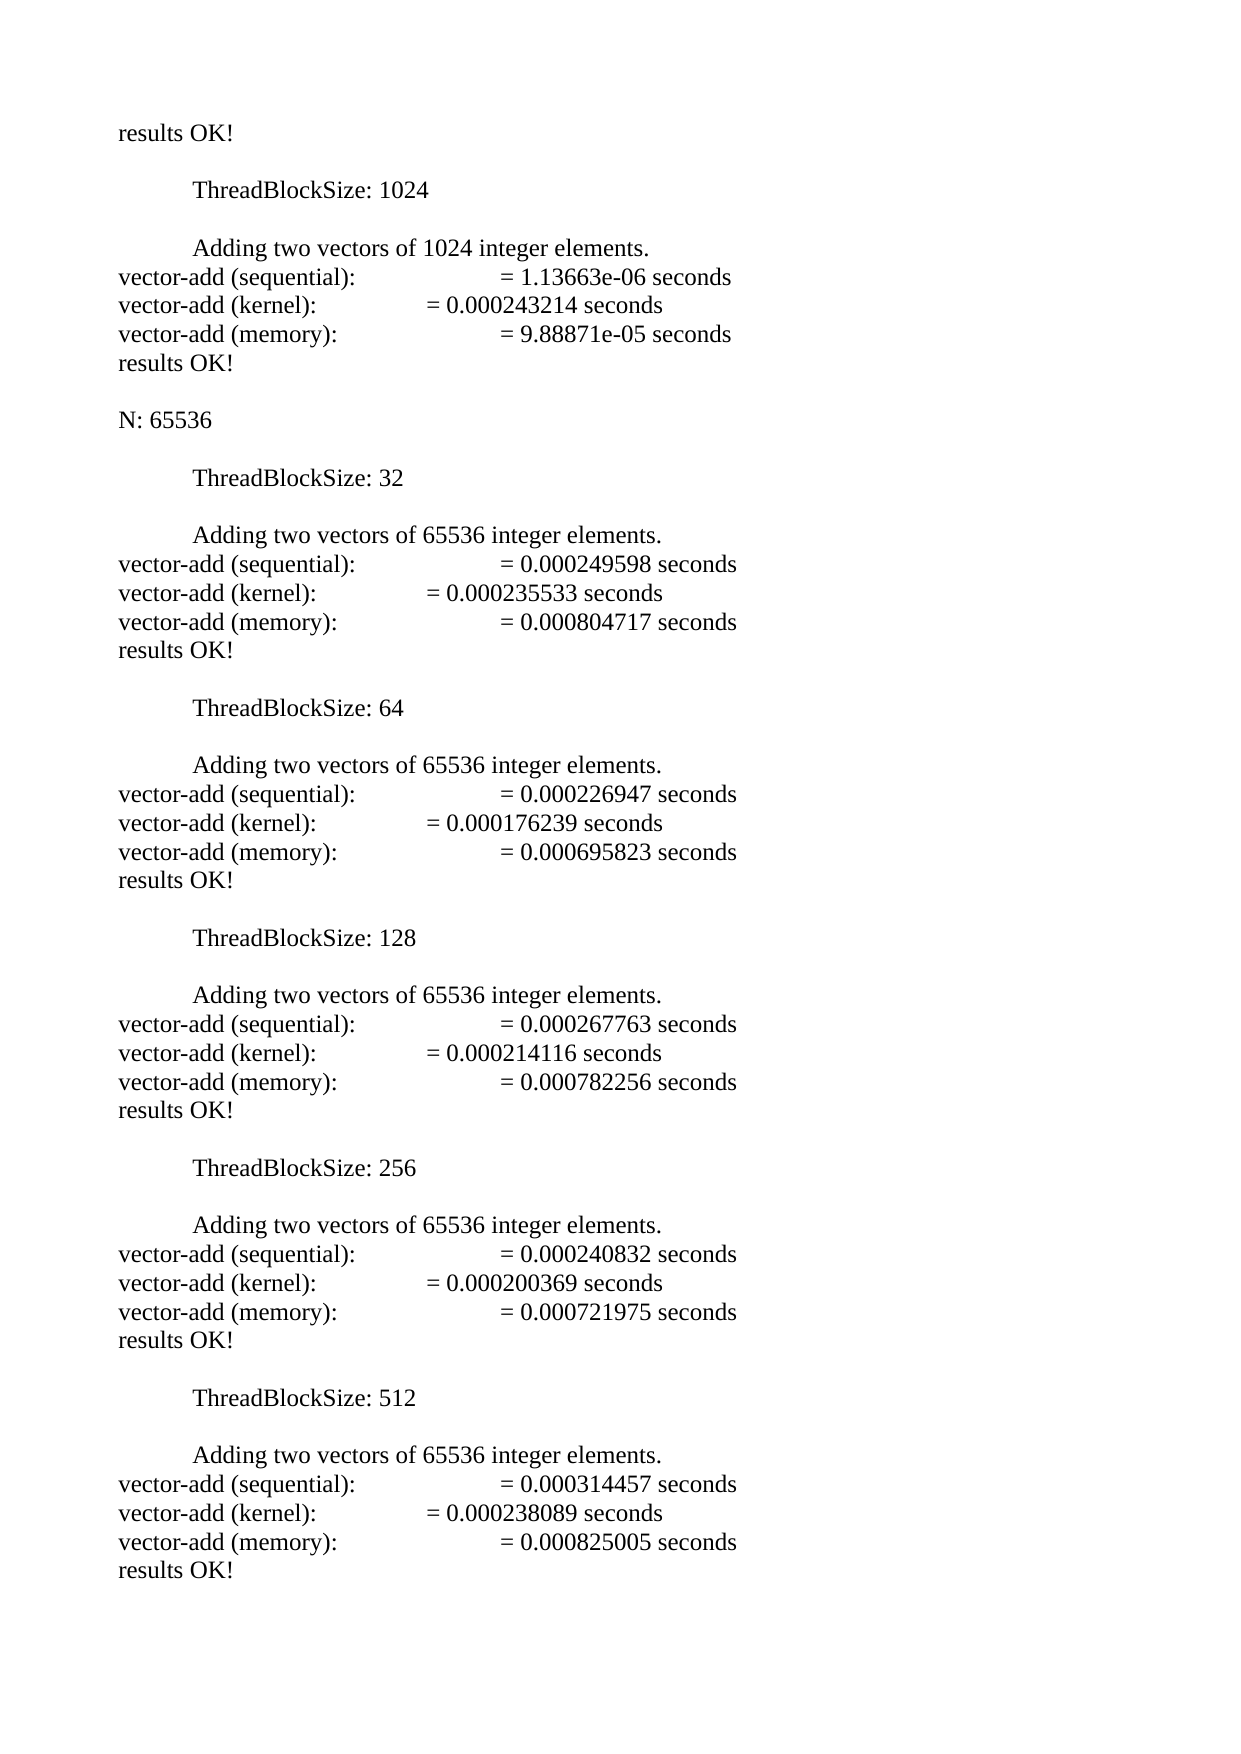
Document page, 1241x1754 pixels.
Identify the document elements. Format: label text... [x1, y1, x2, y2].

text vector-add (memory): = 0.000825005 seconds [118, 1527, 1122, 1556]
text vector-add (kernel): = 0.000200369 seconds [118, 1268, 1122, 1297]
text Adding two vectors of 65536 integer elements. [118, 1211, 1122, 1239]
text results OK! [118, 866, 1122, 894]
text Adding two vectors of 65536 integer elements. [118, 751, 1122, 779]
text vector-add (sequential): = 0.000240832 seconds [118, 1239, 1122, 1268]
text results OK! [118, 1556, 1122, 1584]
text vector-add (sequential): = 0.000226947 seconds [118, 779, 1122, 808]
text ThreadBlockSize: 256 [118, 1153, 1122, 1182]
text vector-add (memory): = 0.000721975 seconds [118, 1297, 1122, 1326]
text ThreadBlockSize: 512 [118, 1383, 1122, 1412]
text ThreadBlockSize: 32 [118, 463, 1122, 492]
text N: 65536 [118, 406, 1122, 434]
text results OK! [118, 1326, 1122, 1354]
text results OK! [118, 348, 1122, 377]
text ThreadBlockSize: 64 [118, 693, 1122, 722]
text Adding two vectors of 65536 integer elements. [118, 1441, 1122, 1469]
text vector-add (kernel): = 0.000214116 seconds [118, 1038, 1122, 1067]
text vector-add (kernel): = 0.000235533 seconds [118, 578, 1122, 607]
text vector-add (memory): = 0.000695823 seconds [118, 837, 1122, 866]
text Adding two vectors of 1024 integer elements. [118, 233, 1122, 262]
text results OK! [118, 1096, 1122, 1124]
text vector-add (sequential): = 1.13663e-06 seconds [118, 262, 1122, 291]
text results OK! [118, 636, 1122, 664]
text ThreadBlockSize: 128 [118, 923, 1122, 952]
text Adding two vectors of 65536 integer elements. [118, 981, 1122, 1009]
text vector-add (sequential): = 0.000249598 seconds [118, 549, 1122, 578]
text vector-add (kernel): = 0.000238089 seconds [118, 1498, 1122, 1527]
text vector-add (memory): = 0.000782256 seconds [118, 1067, 1122, 1096]
text results OK! [118, 118, 1122, 147]
text vector-add (kernel): = 0.000243214 seconds [118, 291, 1122, 319]
text vector-add (memory): = 0.000804717 seconds [118, 607, 1122, 636]
text vector-add (memory): = 9.88871e-05 seconds [118, 319, 1122, 348]
text vector-add (sequential): = 0.000267763 seconds [118, 1009, 1122, 1038]
text Adding two vectors of 65536 integer elements. [118, 521, 1122, 549]
text vector-add (sequential): = 0.000314457 seconds [118, 1469, 1122, 1498]
text ThreadBlockSize: 1024 [118, 176, 1122, 204]
text vector-add (kernel): = 0.000176239 seconds [118, 808, 1122, 837]
